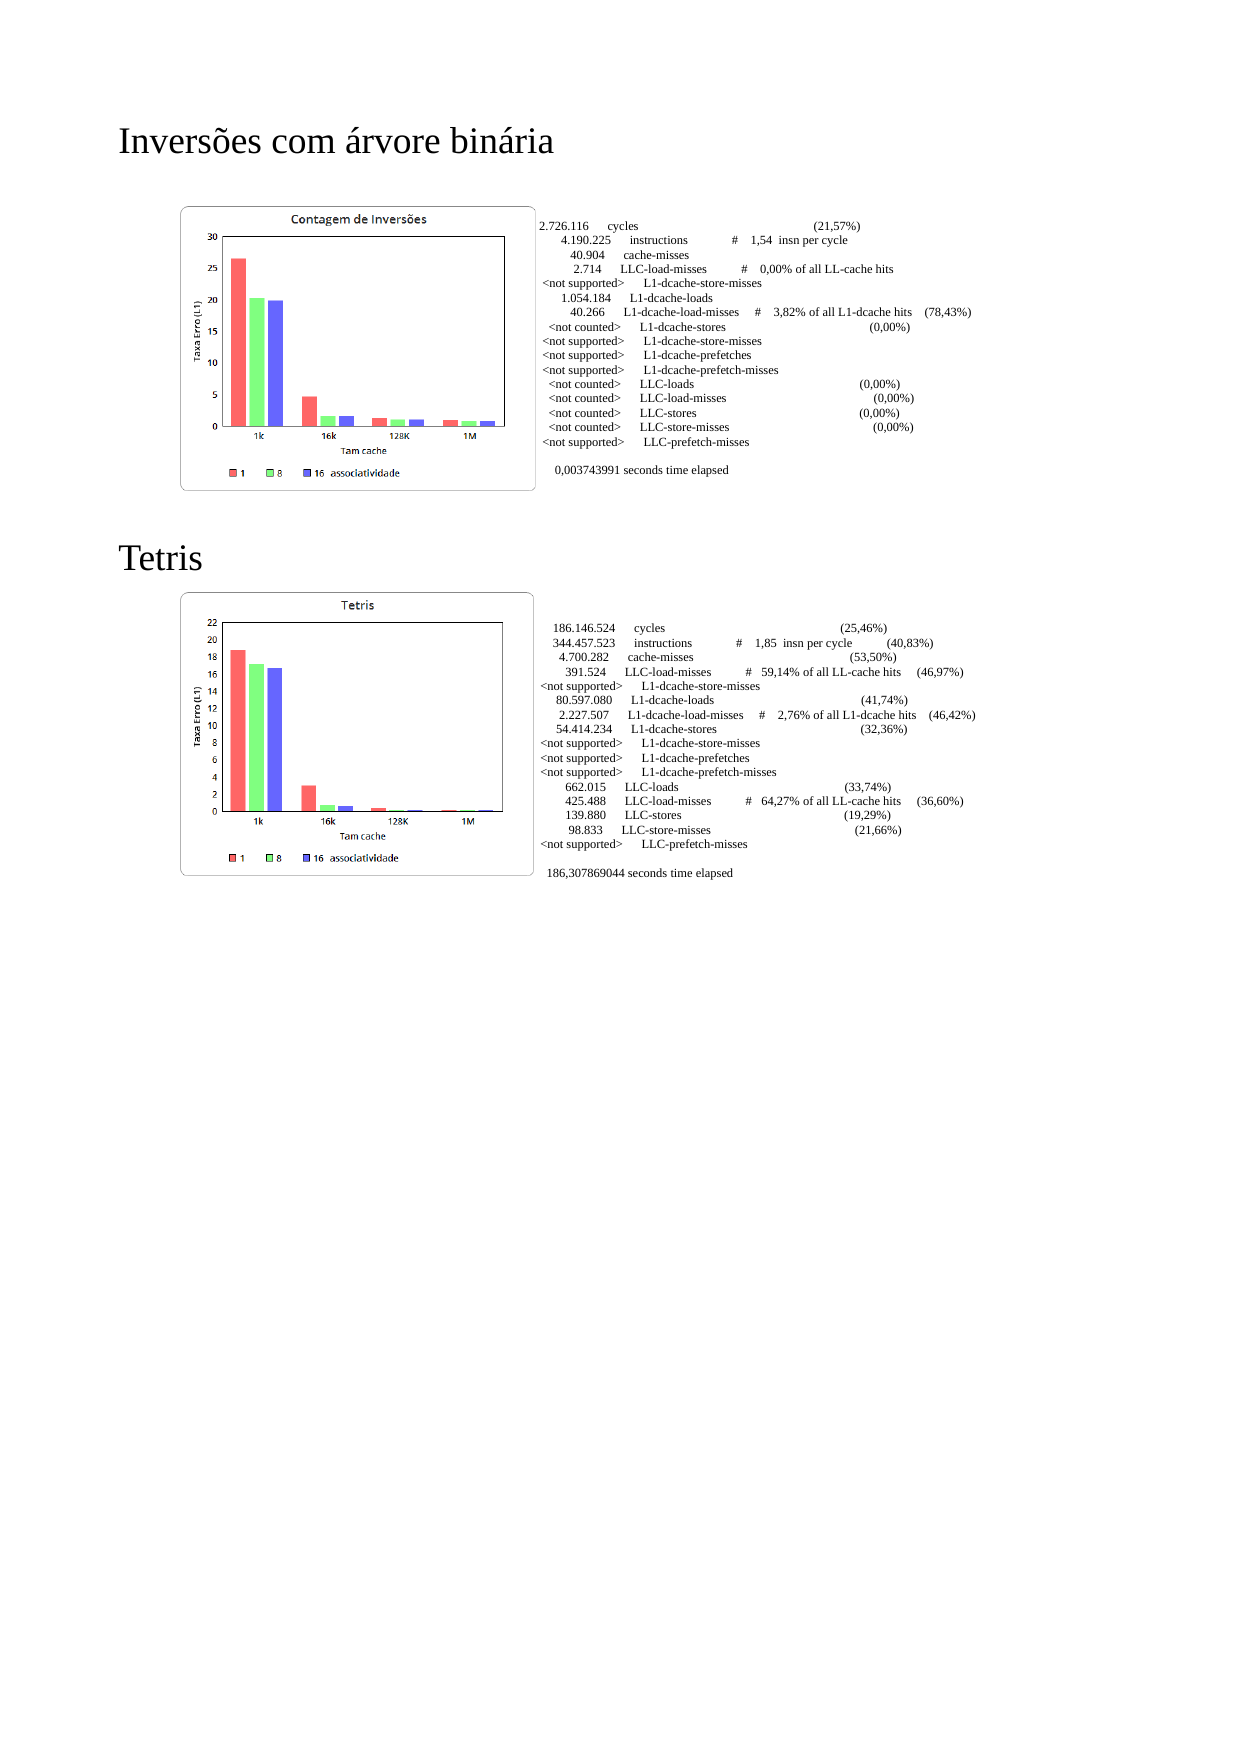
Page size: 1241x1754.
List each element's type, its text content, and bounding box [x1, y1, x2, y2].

text 186.146.524 cycles (25,46%) 344.457.523 instructions # 1,85 insn per cycle (40,83%) 4.700.282 cache-misses (53,50%) 391.524 LLC-load-misses # 59,14% of all LL-cache hits (46,97%) <not supported> L1-dcache-store-misses 80.597.080 L1-dcache-loads (41,74%) 2.227.507 L1-dcache-load-misses # 2,76% of all L1-dcache hits (46,42%) 54.414.234 L1-dcache-stores (32,36%) <not supported> L1-dcache-store-misses <not supported> L1-dcache-prefetches <not supported> L1-dcache-prefetch-misses 662.015 LLC-loads (33,74%) 425.488 LLC-load-misses # 64,27% of all LL-cache hits (36,60%) 139.880 LLC-stores (19,29%) 98.833 LLC-store-misses (21,66%) <not supported> LLC-prefetch-misses 186,307869044 seconds time elapsed [118, 621, 1122, 880]
picture [180, 206, 536, 491]
text 2.726.116 cycles (21,57%) 4.190.225 instructions # 1,54 insn per cycle 40.904 cache-misses 2.714 LLC-load-misses # 0,00% of all LL-cache hits <not supported> L1-dcache-store-misses 1.054.184 L1-dcache-loads 40.266 L1-dcache-load-misses # 3,82% of all L1-dcache hits (78,43%) <not counted> L1-dcache-stores (0,00%) <not supported> L1-dcache-store-misses <not supported> L1-dcache-prefetches <not supported> L1-dcache-prefetch-misses <not counted> LLC-loads (0,00%) <not counted> LLC-load-misses (0,00%) <not counted> LLC-stores (0,00%) <not counted> LLC-store-misses (0,00%) <not supported> LLC-prefetch-misses 0,003743991 seconds time elapsed [118, 219, 1122, 492]
picture [180, 592, 534, 876]
text Tetris [118, 535, 1122, 578]
text Inversões com árvore binária [118, 118, 1122, 161]
